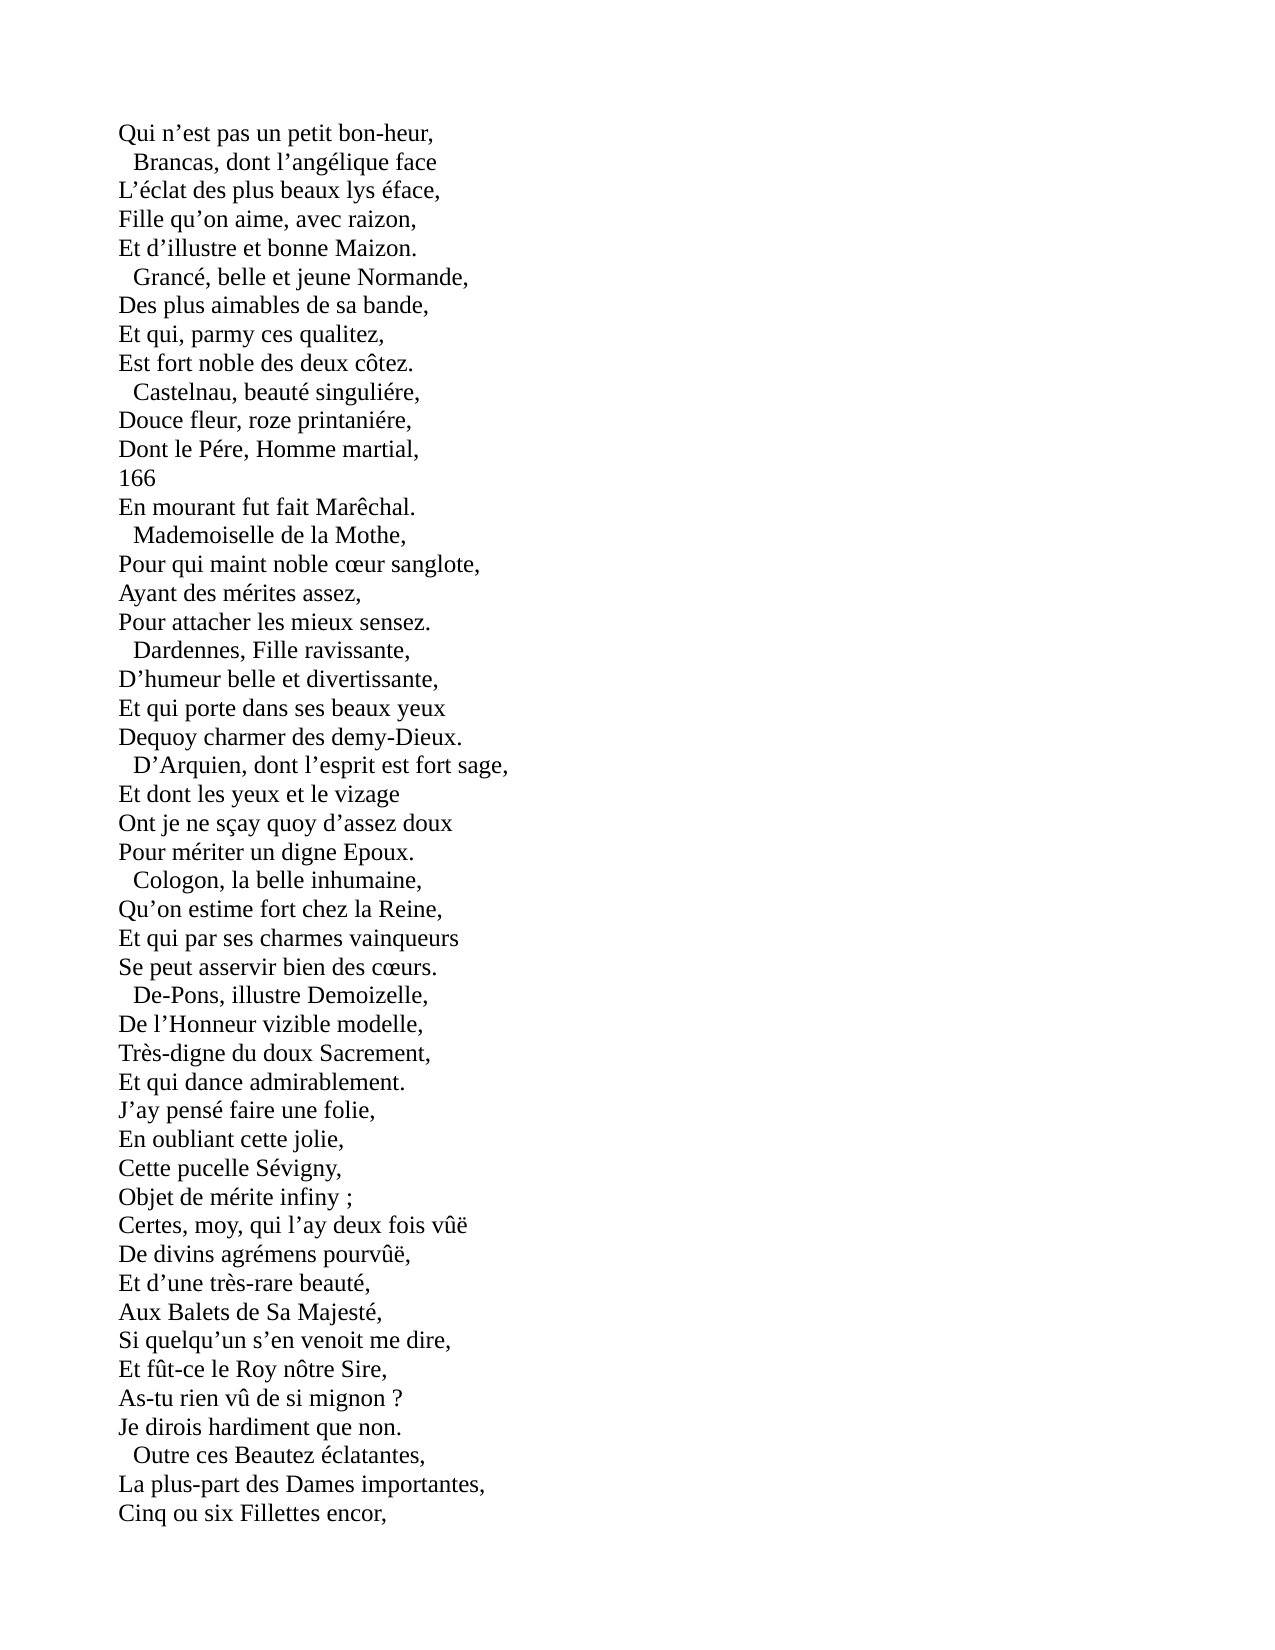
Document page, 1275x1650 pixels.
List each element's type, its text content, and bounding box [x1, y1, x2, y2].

list De divins agrémens pourvûë, [118, 1239, 1157, 1268]
list La plus-part des Dames importantes, [118, 1469, 1157, 1498]
list Et d’une très-rare beauté, [118, 1268, 1157, 1297]
list Et d’illustre et bonne Maizon. [118, 233, 1157, 262]
list Dequoy charmer des demy-Dieux. [118, 722, 1157, 751]
list Certes, moy, qui l’ay deux fois vûë [118, 1211, 1157, 1239]
list L’éclat des plus beaux lys éface, [118, 176, 1157, 204]
list Dardennes, Fille ravissante, [133, 636, 1157, 664]
list 166 [118, 463, 1157, 492]
list Et qui, parmy ces qualitez, [118, 319, 1157, 348]
list Et qui par ses charmes vainqueurs [118, 923, 1157, 952]
list Grancé, belle et jeune Normande, [133, 262, 1157, 291]
list Des plus aimables de sa bande, [118, 291, 1157, 319]
list Ont je ne sçay quoy d’assez doux [118, 808, 1157, 837]
list Pour qui maint noble cœur sanglote, [118, 549, 1157, 578]
list Fille qu’on aime, avec raizon, [118, 204, 1157, 233]
list Cette pucelle Sévigny, [118, 1153, 1157, 1182]
list Douce fleur, roze printaniére, [118, 406, 1157, 434]
list En oubliant cette jolie, [118, 1124, 1157, 1153]
list Cologon, la belle inhumaine, [133, 866, 1157, 894]
list De l’Honneur vizible modelle, [118, 1009, 1157, 1038]
list Mademoiselle de la Mothe, [133, 521, 1157, 549]
list Très-digne du doux Sacrement, [118, 1038, 1157, 1067]
list Je dirois hardiment que non. [118, 1412, 1157, 1441]
list Outre ces Beautez éclatantes, [133, 1441, 1157, 1469]
list Brancas, dont l’angélique face [133, 147, 1157, 176]
list De-Pons, illustre Demoizelle, [133, 981, 1157, 1009]
list J’ay pensé faire une folie, [118, 1096, 1157, 1124]
list Aux Balets de Sa Majesté, [118, 1297, 1157, 1326]
list Et dont les yeux et le vizage [118, 779, 1157, 808]
list Si quelqu’un s’en venoit me dire, [118, 1326, 1157, 1354]
list Et qui porte dans ses beaux yeux [118, 693, 1157, 722]
list Est fort noble des deux côtez. [118, 348, 1157, 377]
list En mourant fut fait Marêchal. [118, 492, 1157, 521]
list Ayant des mérites assez, [118, 578, 1157, 607]
list Pour attacher les mieux sensez. [118, 607, 1157, 636]
list D’humeur belle et divertissante, [118, 664, 1157, 693]
list Castelnau, beauté singuliére, [133, 377, 1157, 406]
list Qui n’est pas un petit bon-heur, [118, 118, 1157, 147]
list Qu’on estime fort chez la Reine, [118, 894, 1157, 923]
list Et fût-ce le Roy nôtre Sire, [118, 1354, 1157, 1383]
list Objet de mérite infiny ; [118, 1182, 1157, 1211]
list Cinq ou six Fillettes encor, [118, 1498, 1157, 1527]
list Et qui dance admirablement. [118, 1067, 1157, 1096]
list D’Arquien, dont l’esprit est fort sage, [133, 751, 1157, 779]
list As-tu rien vû de si mignon ? [118, 1383, 1157, 1412]
list Se peut asservir bien des cœurs. [118, 952, 1157, 981]
list Pour mériter un digne Epoux. [118, 837, 1157, 866]
list Dont le Pére, Homme martial, [118, 434, 1157, 463]
